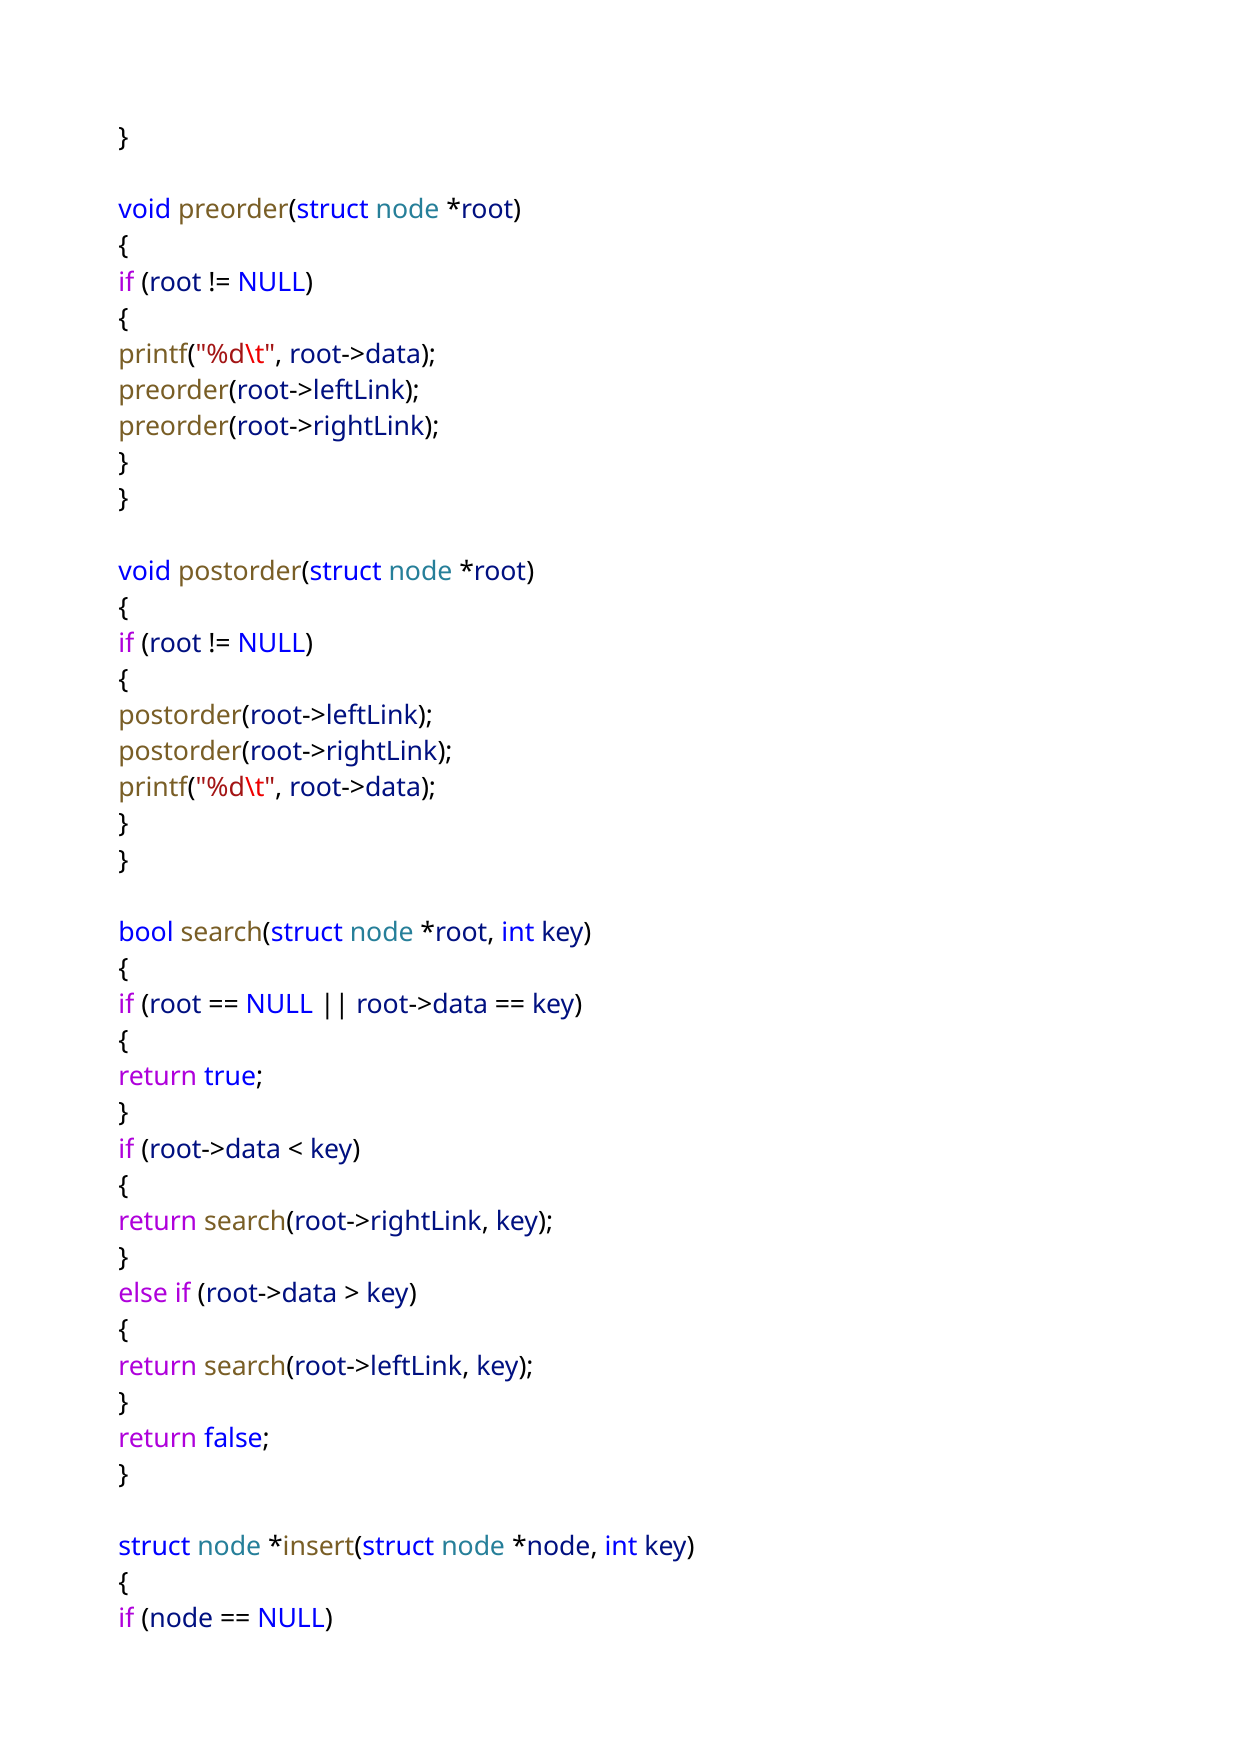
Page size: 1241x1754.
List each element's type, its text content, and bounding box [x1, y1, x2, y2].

text { [118, 299, 1122, 335]
text postorder(root->leftLink); [118, 696, 1122, 732]
text void postorder(struct node *root) [118, 551, 1122, 588]
text else if (root->data > key) [118, 1274, 1122, 1310]
text return search(root->leftLink, key); [118, 1346, 1122, 1383]
text preorder(root->leftLink); [118, 371, 1122, 407]
text } [118, 1455, 1122, 1491]
text } [118, 479, 1122, 516]
text { [118, 660, 1122, 696]
text if (root != NULL) [118, 262, 1122, 299]
text if (root != NULL) [118, 624, 1122, 660]
text return false; [118, 1419, 1122, 1455]
text { [118, 1166, 1122, 1202]
text } [118, 443, 1122, 479]
text return true; [118, 1057, 1122, 1093]
text { [118, 1310, 1122, 1346]
text { [118, 1563, 1122, 1599]
text } [118, 118, 1122, 154]
text return search(root->rightLink, key); [118, 1202, 1122, 1238]
text { [118, 949, 1122, 985]
text } [118, 804, 1122, 841]
text if (root->data < key) [118, 1129, 1122, 1166]
text } [118, 1093, 1122, 1129]
text printf("%d\t", root->data); [118, 335, 1122, 371]
text if (node == NULL) [118, 1599, 1122, 1635]
text void preorder(struct node *root) [118, 190, 1122, 226]
text } [118, 1383, 1122, 1419]
text } [118, 1238, 1122, 1274]
text if (root == NULL || root->data == key) [118, 985, 1122, 1021]
text printf("%d\t", root->data); [118, 768, 1122, 804]
text struct node *insert(struct node *node, int key) [118, 1527, 1122, 1563]
text { [118, 1021, 1122, 1057]
text { [118, 226, 1122, 262]
text preorder(root->rightLink); [118, 407, 1122, 443]
text } [118, 841, 1122, 877]
text { [118, 588, 1122, 624]
text postorder(root->rightLink); [118, 732, 1122, 768]
text bool search(struct node *root, int key) [118, 913, 1122, 949]
